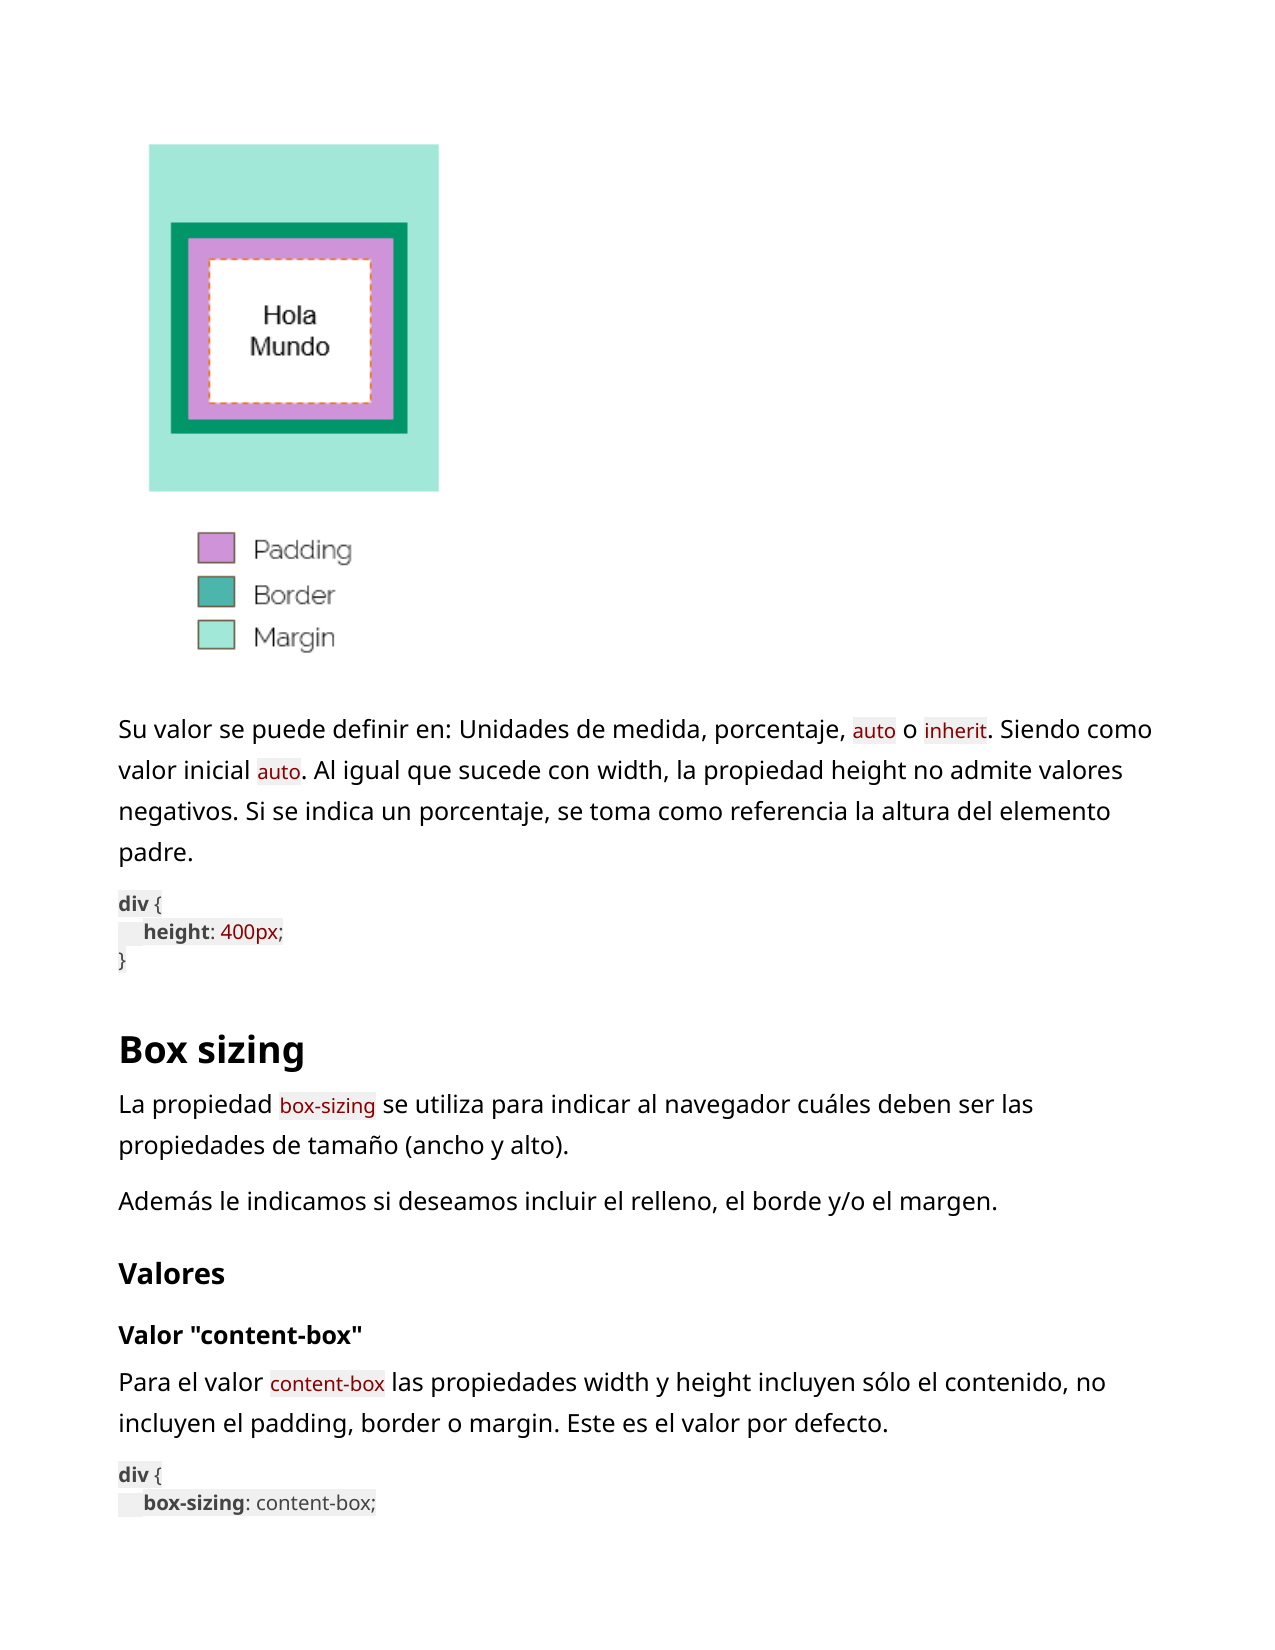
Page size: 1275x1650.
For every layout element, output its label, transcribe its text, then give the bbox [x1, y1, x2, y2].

text Para el valor content-box las propiedades width y height incluyen sólo el contenido, no incluyen el padding, border o margin. Este es el valor por defecto. [118, 1364, 1157, 1439]
text } [118, 946, 1157, 973]
text Su valor se puede definir en: Unidades de medida, porcentaje, auto o inherit. Siendo como valor inicial auto. Al igual que sucede con width, la propiedad height no admite valores negativos. Si se indica un porcentaje, se toma como referencia la altura del elemento padre. [118, 712, 1157, 868]
subtitle Valor "content-box" [118, 1318, 1157, 1352]
text La propiedad box-sizing se utiliza para indicar al navegador cuáles deben ser las propiedades de tamaño (ancho y alto). [118, 1087, 1157, 1162]
subtitle Box sizing [118, 1023, 1157, 1074]
text box-sizing: content-box; [118, 1488, 1157, 1517]
subtitle Valores [118, 1253, 1157, 1293]
text div { [118, 890, 1157, 917]
text height: 400px; [118, 917, 1157, 946]
text Además le indicamos si deseamos incluir el relleno, el borde y/o el margen. [118, 1183, 1157, 1217]
picture [118, 118, 472, 692]
text div { [118, 1461, 1157, 1488]
